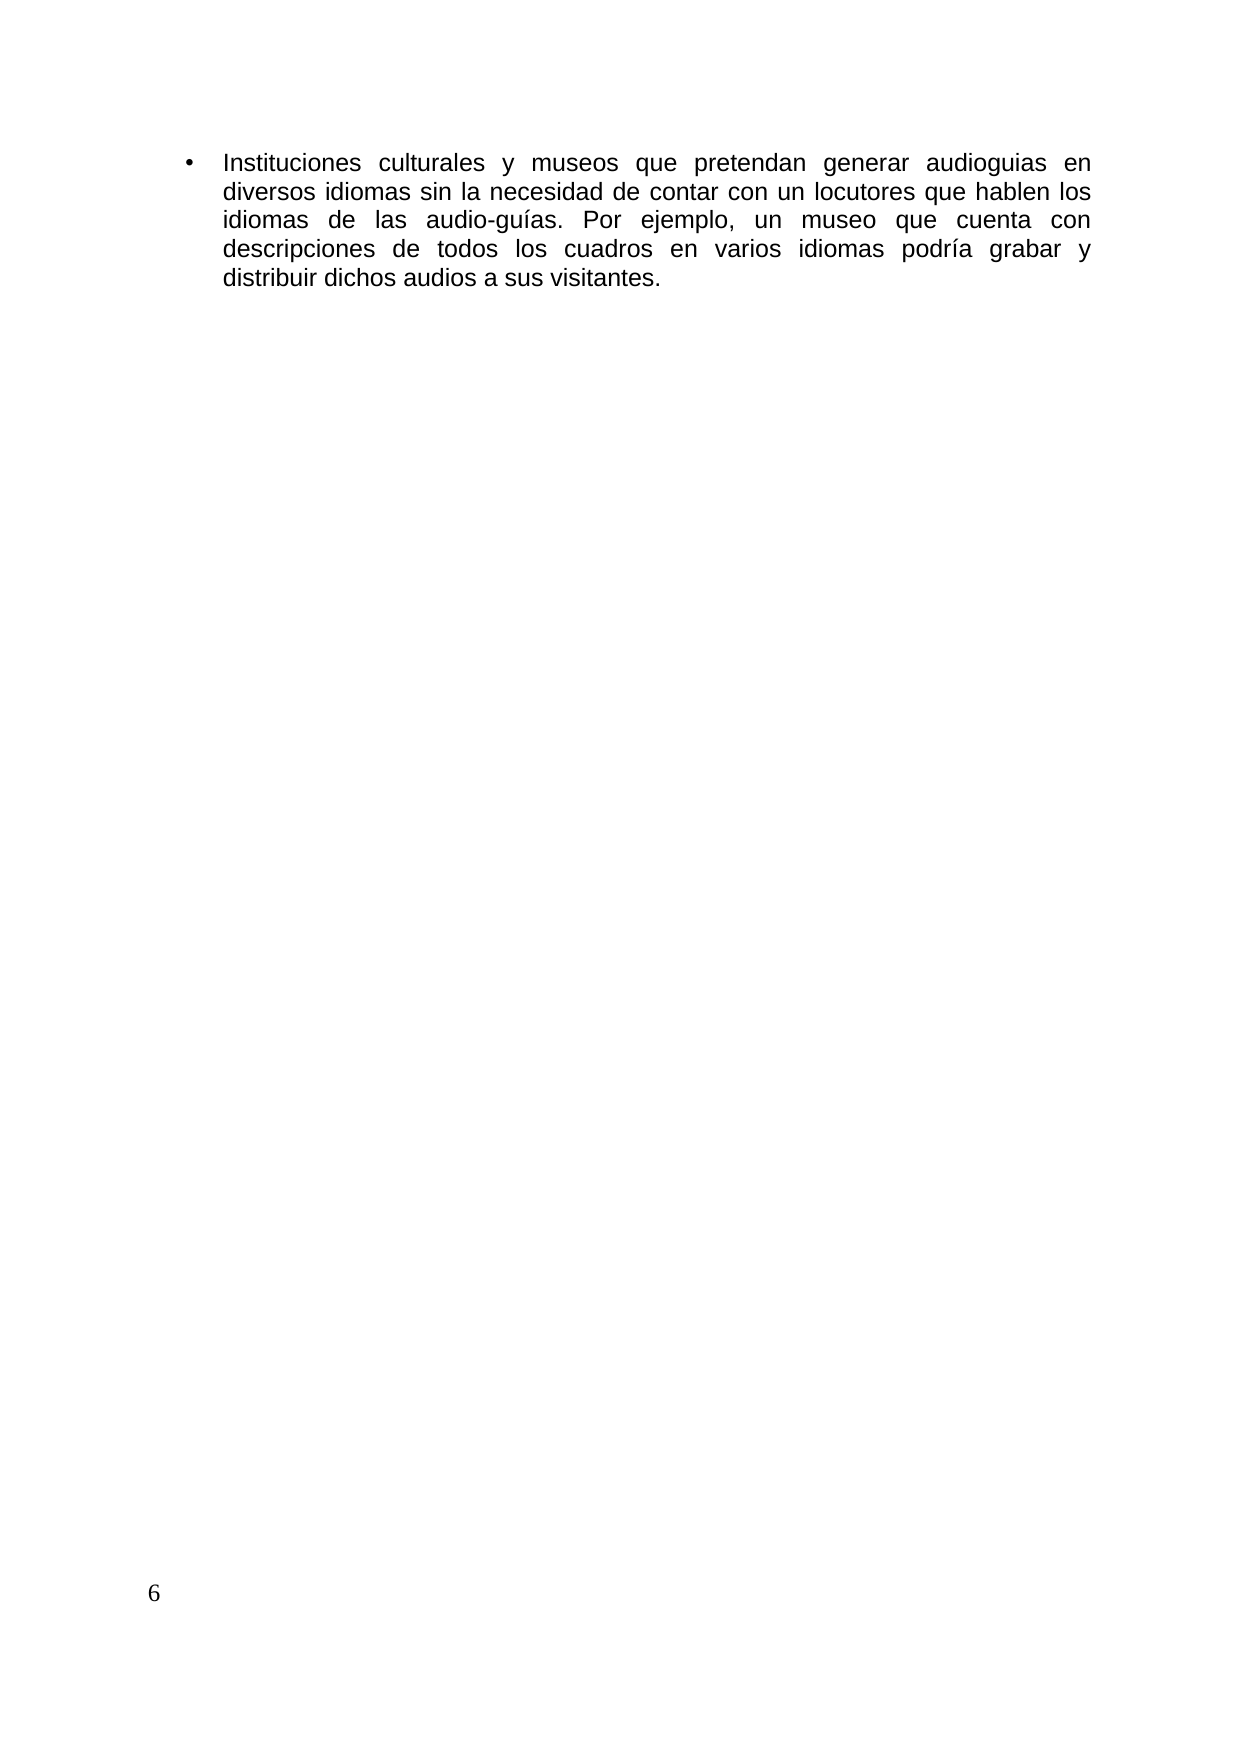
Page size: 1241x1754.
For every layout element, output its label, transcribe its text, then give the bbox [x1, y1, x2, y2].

list Instituciones culturales y museos que pretendan generar audioguias en diversos idiomas sin la necesidad de contar con un locutores que hablen los idiomas de las audio-guías. Por ejemplo, un museo que cuenta con descripciones de todos los cuadros en varios idiomas podría grabar y distribuir dichos audios a sus visitantes. [185, 148, 1093, 291]
